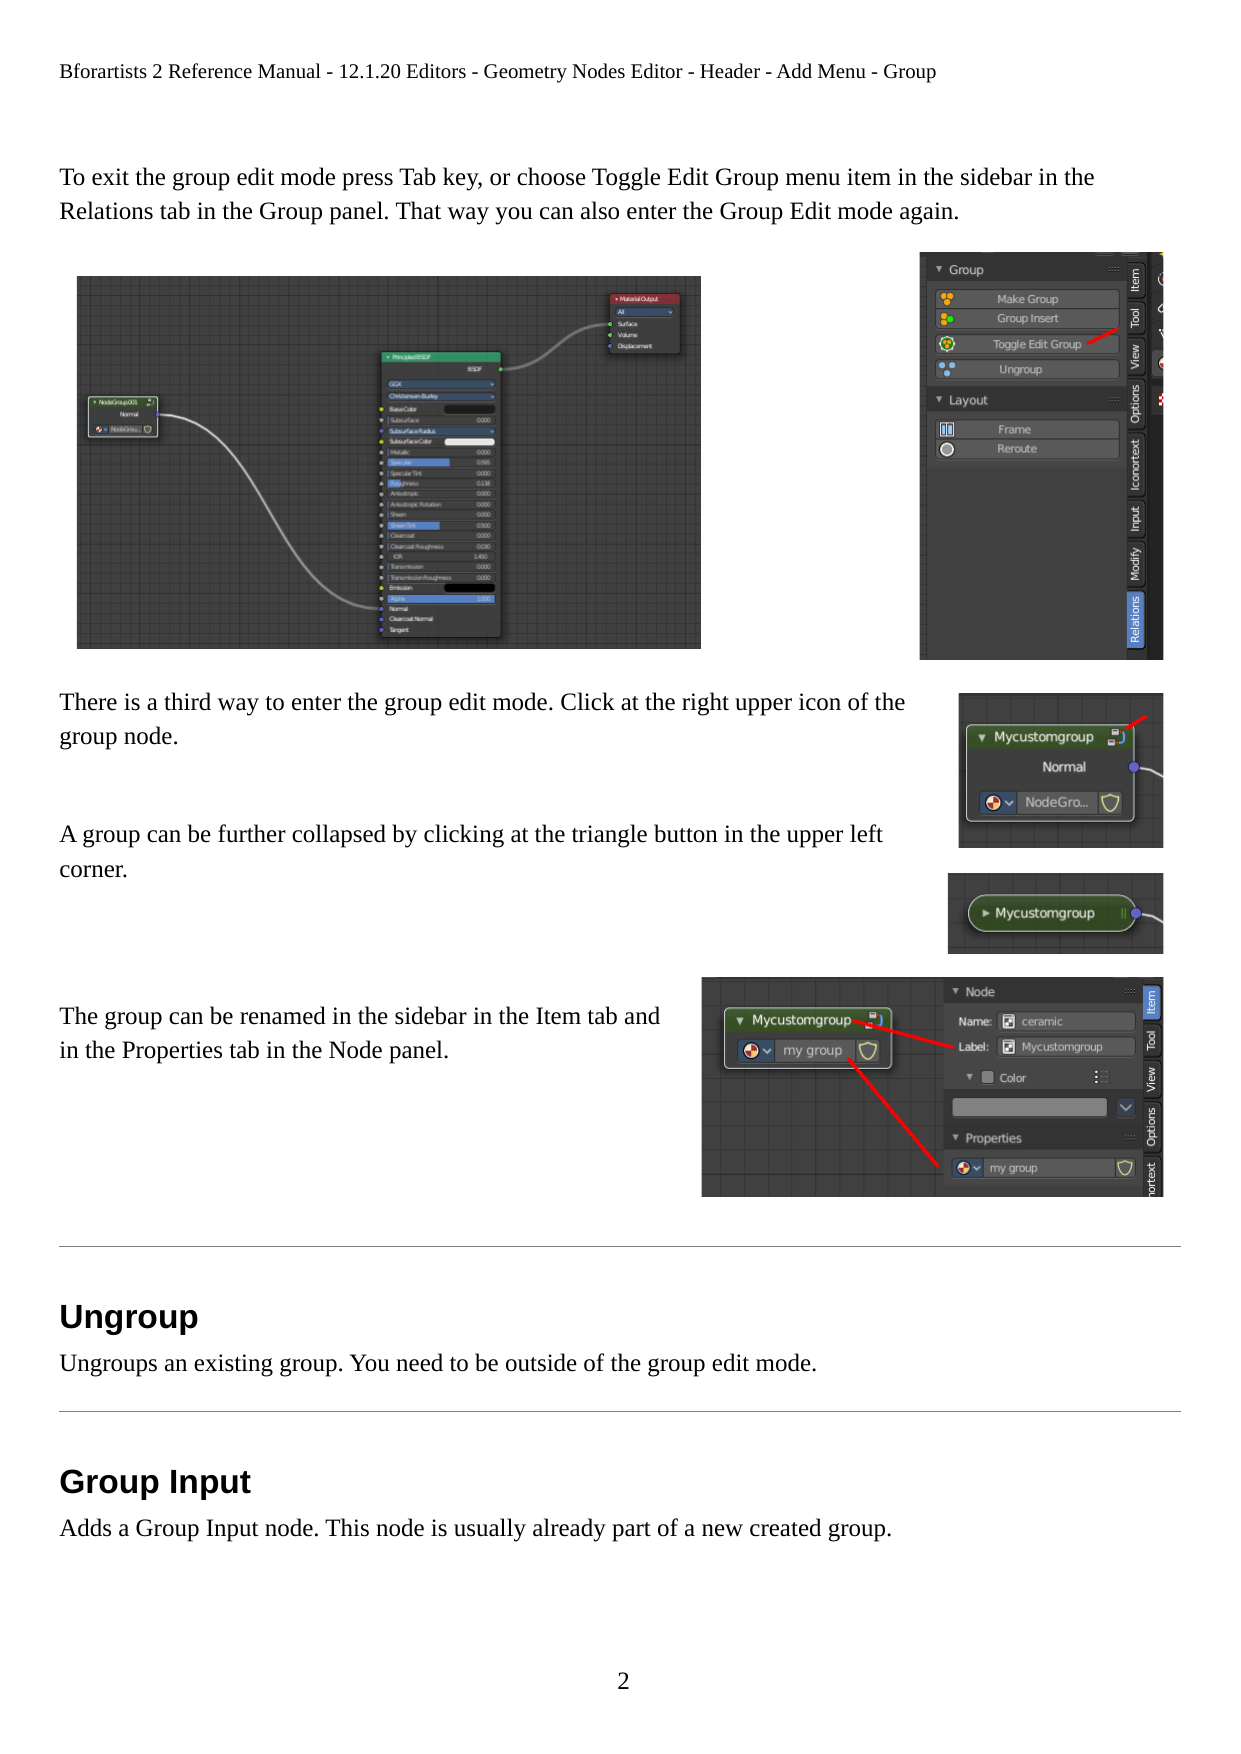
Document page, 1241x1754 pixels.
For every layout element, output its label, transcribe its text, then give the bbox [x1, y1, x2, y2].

subtitle Ungroup [59, 1297, 1181, 1335]
picture [947, 873, 1164, 954]
text A group can be further collapsed by clicking at the triangle button in the upper left corner. [59, 819, 1181, 883]
picture [76, 276, 701, 649]
text To exit the group edit mode press Tab key, or choose Toggle Edit Group menu item in the sidebar in the Relations tab in the Group panel. That way you can also enter the Group Edit mode again. [59, 162, 1181, 225]
picture [919, 252, 1164, 660]
text Adds a Group Input node. This node is usually already part of a new created group. [59, 1513, 1181, 1542]
text The group can be renamed in the sidebar in the Item tab and in the Properties tab in the Node panel. [59, 1001, 701, 1064]
picture [701, 977, 1164, 1197]
text There is a third way to enter the group edit mode. Click at the right upper icon of the group node. [59, 687, 1181, 750]
text Ungroups an existing group. You need to be outside of the group edit mode. [59, 1348, 1181, 1377]
subtitle Group Input [59, 1462, 1181, 1501]
picture [958, 693, 1164, 848]
